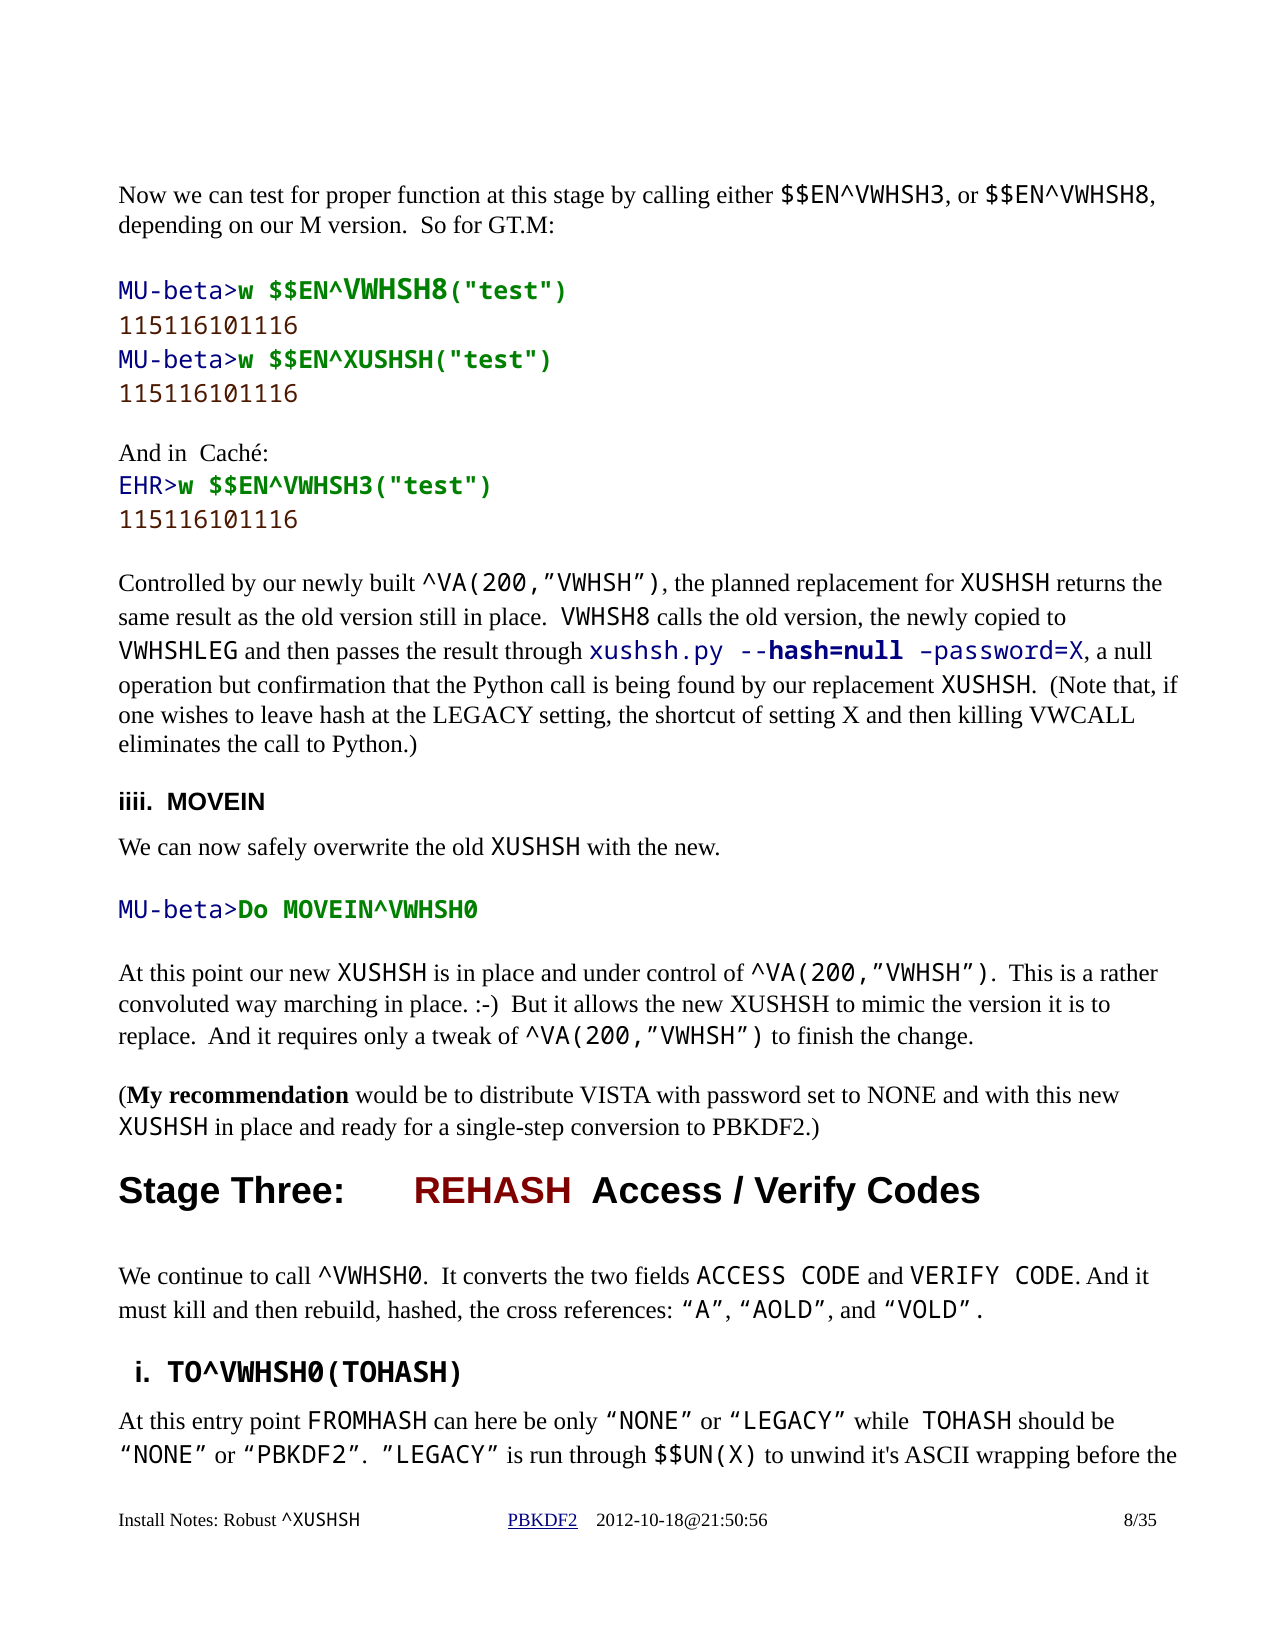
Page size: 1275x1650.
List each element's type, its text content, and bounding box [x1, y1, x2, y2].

text Now we can test for proper function at this stage by calling either $$EN^VWHSH3, or $$EN^VWHSH8, depending on our M version. So for GT.M: [118, 176, 1183, 239]
text MU-beta>w $$EN^XUSHSH("test") [118, 342, 1183, 376]
text At this entry point FROMHASH can here be only “NONE” or “LEGACY” while TOHASH should be “NONE” or “PBKDF2”. ”LEGACY” is run through $$UN(X) to unwind it's ASCII wrapping before the [118, 1403, 1183, 1471]
text We continue to call ^VWHSH0. It converts the two fields ACCESS CODE and VERIFY CODE. And it must kill and then rebuild, hashed, the cross references: “A”, “AOLD”, and “VOLD”. [118, 1258, 1183, 1326]
subtitle i. TO^VWHSH0(TOHASH) [118, 1351, 1183, 1391]
text MU-beta>w $$EN^VWHSH8("test") [118, 268, 1183, 308]
text (My recommendation would be to distribute VISTA with password set to NONE and with this new XUSHSH in place and ready for a single-step conversion to PBKDF2.) [118, 1080, 1183, 1143]
text 115116101116 [118, 376, 1183, 410]
text EHR>w $$EN^VWHSH3("test") [118, 467, 1183, 501]
text 115116101116 [118, 308, 1183, 342]
subtitle Stage Three: REHASH Access / Verify Codes [118, 1168, 1183, 1211]
text And in Caché: [118, 438, 1183, 467]
text At this point our new XUSHSH is in place and under control of ^VA(200,”VWHSH”). This is a rather convoluted way marching in place. :-) But it allows the new XUSHSH to mimic the version it is to replace. And it requires only a tweak of ^VA(200,”VWHSH”) to finish the change. [118, 954, 1183, 1051]
text We can now safely overwrite the old XUSHSH with the new. [118, 829, 1183, 863]
text MU-beta>Do MOVEIN^VWHSH0 [118, 892, 1183, 926]
text 115116101116 [118, 501, 1183, 535]
subtitle iiii. MOVEIN [118, 783, 1183, 816]
text Controlled by our newly built ^VA(200,”VWHSH”), the planned replacement for XUSHSH returns the same result as the old version still in place. VWHSH8 calls the old version, the newly copied to VWHSHLEG and then passes the result through xushsh.py --hash=null –password=X, a null operation but confirmation that the Python call is being found by our replacement XUSHSH. (Note that, if one wishes to leave hash at the LEGACY setting, the shortcut of setting X and then killing VWCALL eliminates the call to Python.) [118, 564, 1183, 758]
